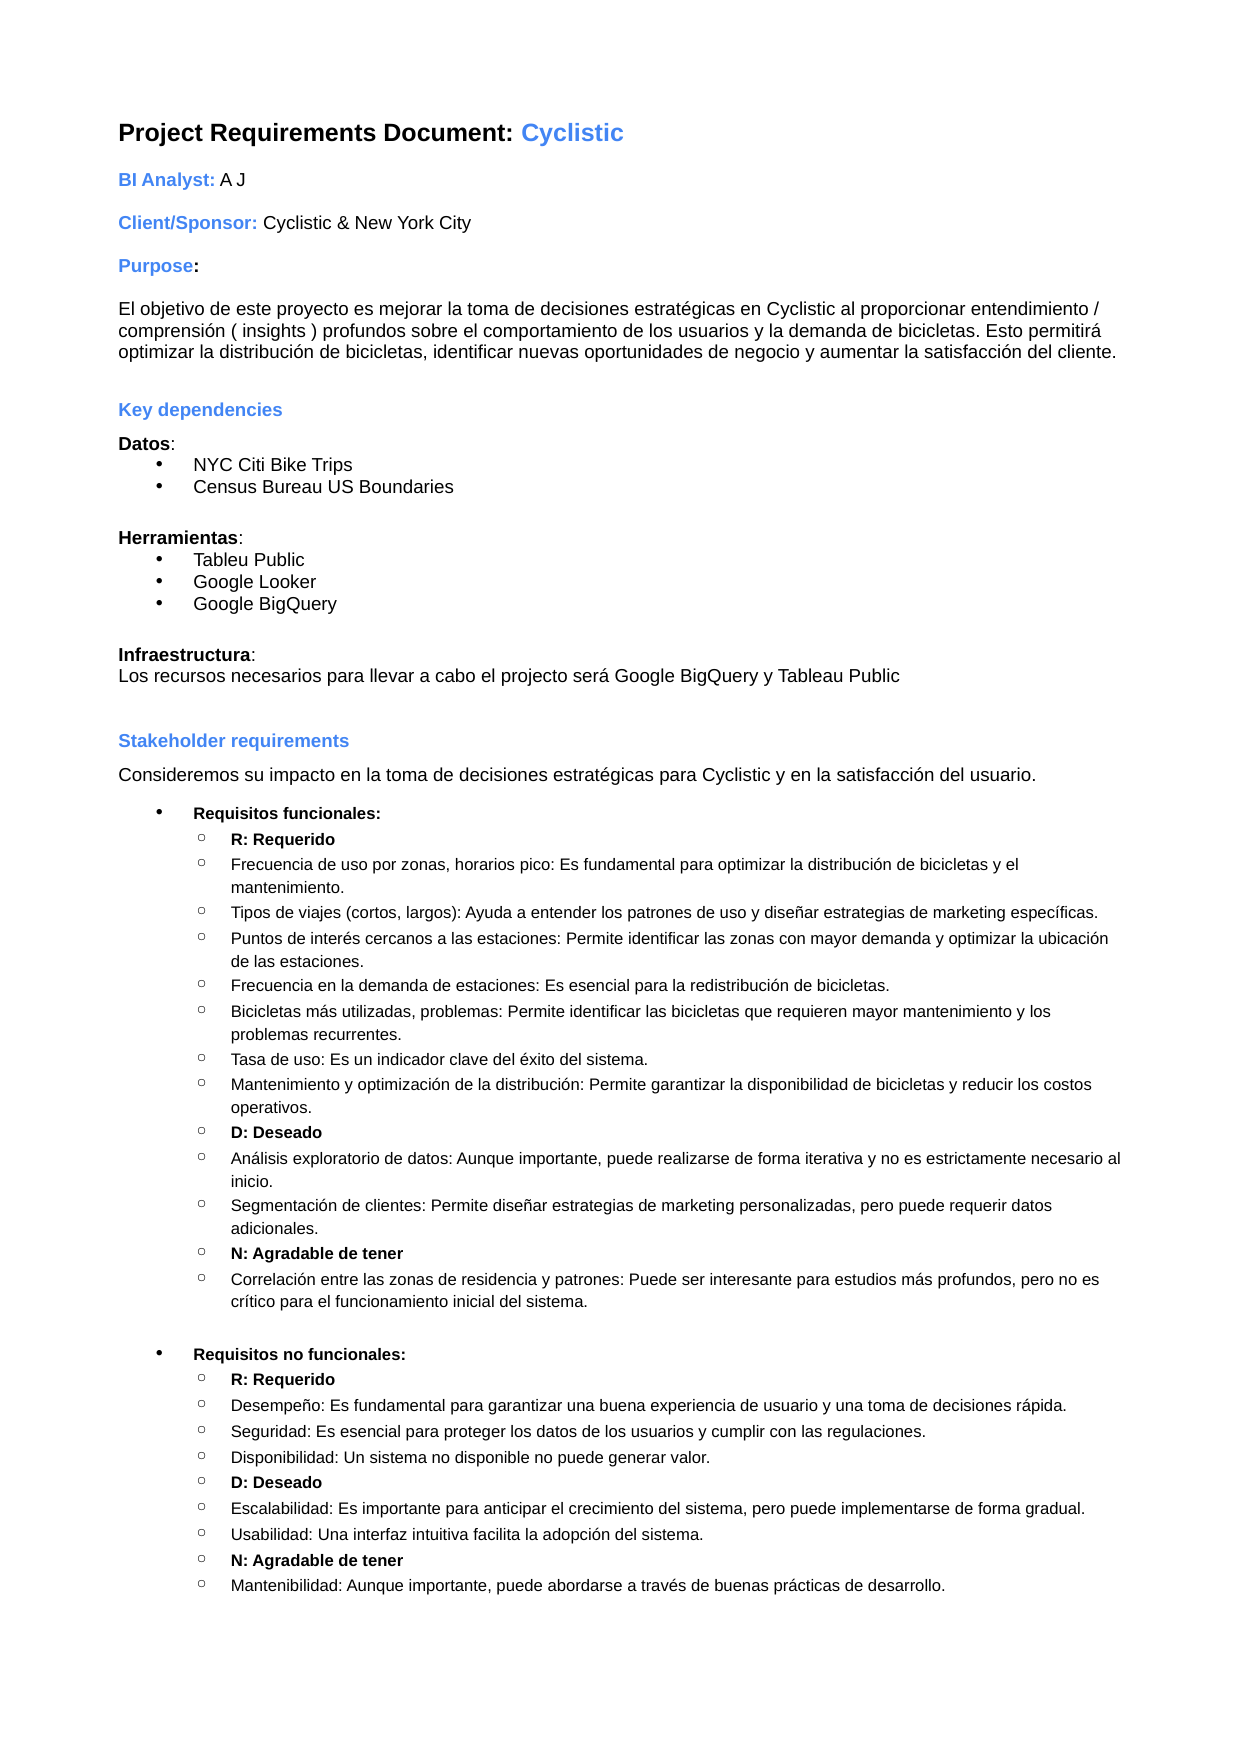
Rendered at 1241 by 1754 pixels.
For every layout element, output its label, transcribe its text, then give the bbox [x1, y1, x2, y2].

list Correlación entre las zonas de residencia y patrones: Puede ser interesante para estudios más profundos, pero no es crítico para el funcionamiento inicial del sistema. [193, 1269, 1122, 1311]
list Tipos de viajes (cortos, largos): Ayuda a entender los patrones de uso y diseñar estrategias de marketing específicas. [193, 903, 1122, 923]
text Infraestructura: [118, 644, 1122, 665]
list Usabilidad: Una interfaz intuitiva facilita la adopción del sistema. [193, 1524, 1122, 1545]
text Datos: [118, 433, 1122, 454]
subtitle Key dependencies [118, 399, 1122, 420]
text Purpose: [118, 255, 1122, 276]
list Mantenimiento y optimización de la distribución: Permite garantizar la disponibilidad de bicicletas y reducir los costos operativos. [193, 1075, 1122, 1117]
list Google BigQuery [156, 593, 1122, 615]
text BI Analyst: A J [118, 168, 1122, 190]
list Tasa de uso: Es un indicador clave del éxito del sistema. [193, 1049, 1122, 1069]
list Bicicletas más utilizadas, problemas: Permite identificar las bicicletas que requieren mayor mantenimiento y los problemas recurrentes. [193, 1002, 1122, 1044]
list N: Agradable de tener [193, 1550, 1122, 1570]
list Puntos de interés cercanos a las estaciones: Permite identificar las zonas con mayor demanda y optimizar la ubicación de las estaciones. [193, 928, 1122, 971]
list R: Requerido [193, 1370, 1122, 1390]
list Desempeño: Es fundamental para garantizar una buena experiencia de usuario y una toma de decisiones rápida. [193, 1396, 1122, 1416]
list Mantenibilidad: Aunque importante, puede abordarse a través de buenas prácticas de desarrollo. [193, 1576, 1122, 1596]
list Census Bureau US Boundaries [156, 476, 1122, 498]
text Consideremos su impacto en la toma de decisiones estratégicas para Cyclistic y en la satisfacción del usuario. [118, 764, 1122, 786]
list R: Requerido [193, 829, 1122, 849]
list Frecuencia en la demanda de estaciones: Es esencial para la redistribución de bicicletas. [193, 976, 1122, 996]
list Tableu Public [156, 549, 1122, 571]
text Los recursos necesarios para llevar a cabo el projecto será Google BigQuery y Tableau Public [118, 665, 1122, 687]
list Frecuencia de uso por zonas, horarios pico: Es fundamental para optimizar la distribución de bicicletas y el mantenimiento. [193, 855, 1122, 897]
list Google Looker [156, 571, 1122, 593]
list Escalabilidad: Es importante para anticipar el crecimiento del sistema, pero puede implementarse de forma gradual. [193, 1499, 1122, 1519]
list Segmentación de clientes: Permite diseñar estrategias de marketing personalizadas, pero puede requerir datos adicionales. [193, 1196, 1122, 1238]
list Seguridad: Es esencial para proteger los datos de los usuarios y cumplir con las regulaciones. [193, 1422, 1122, 1442]
subtitle Stakeholder requirements [118, 730, 1122, 752]
list D: Deseado [193, 1473, 1122, 1493]
text Herramientas: [118, 527, 1122, 549]
text El objetivo de este proyecto es mejorar la toma de decisiones estratégicas en Cyclistic al proporcionar entendimiento / comprensión ( insights ) profundos sobre el comportamiento de los usuarios y la demanda de bicicletas. Esto permitirá optimizar la distribución de bicicletas, identificar nuevas oportunidades de negocio y aumentar la satisfacción del cliente. [118, 298, 1122, 362]
text Client/Sponsor: Cyclistic & New York City [118, 212, 1122, 233]
list Análisis exploratorio de datos: Aunque importante, puede realizarse de forma iterativa y no es estrictamente necesario al inicio. [193, 1148, 1122, 1191]
list NYC Citi Bike Trips [156, 454, 1122, 476]
list Disponibilidad: Un sistema no disponible no puede generar valor. [193, 1447, 1122, 1467]
list D: Deseado [193, 1123, 1122, 1143]
list N: Agradable de tener [193, 1244, 1122, 1264]
text Project Requirements Document: Cyclistic [118, 118, 1122, 147]
list Requisitos no funcionales: [156, 1344, 1122, 1364]
list Requisitos funcionales: [156, 804, 1122, 824]
